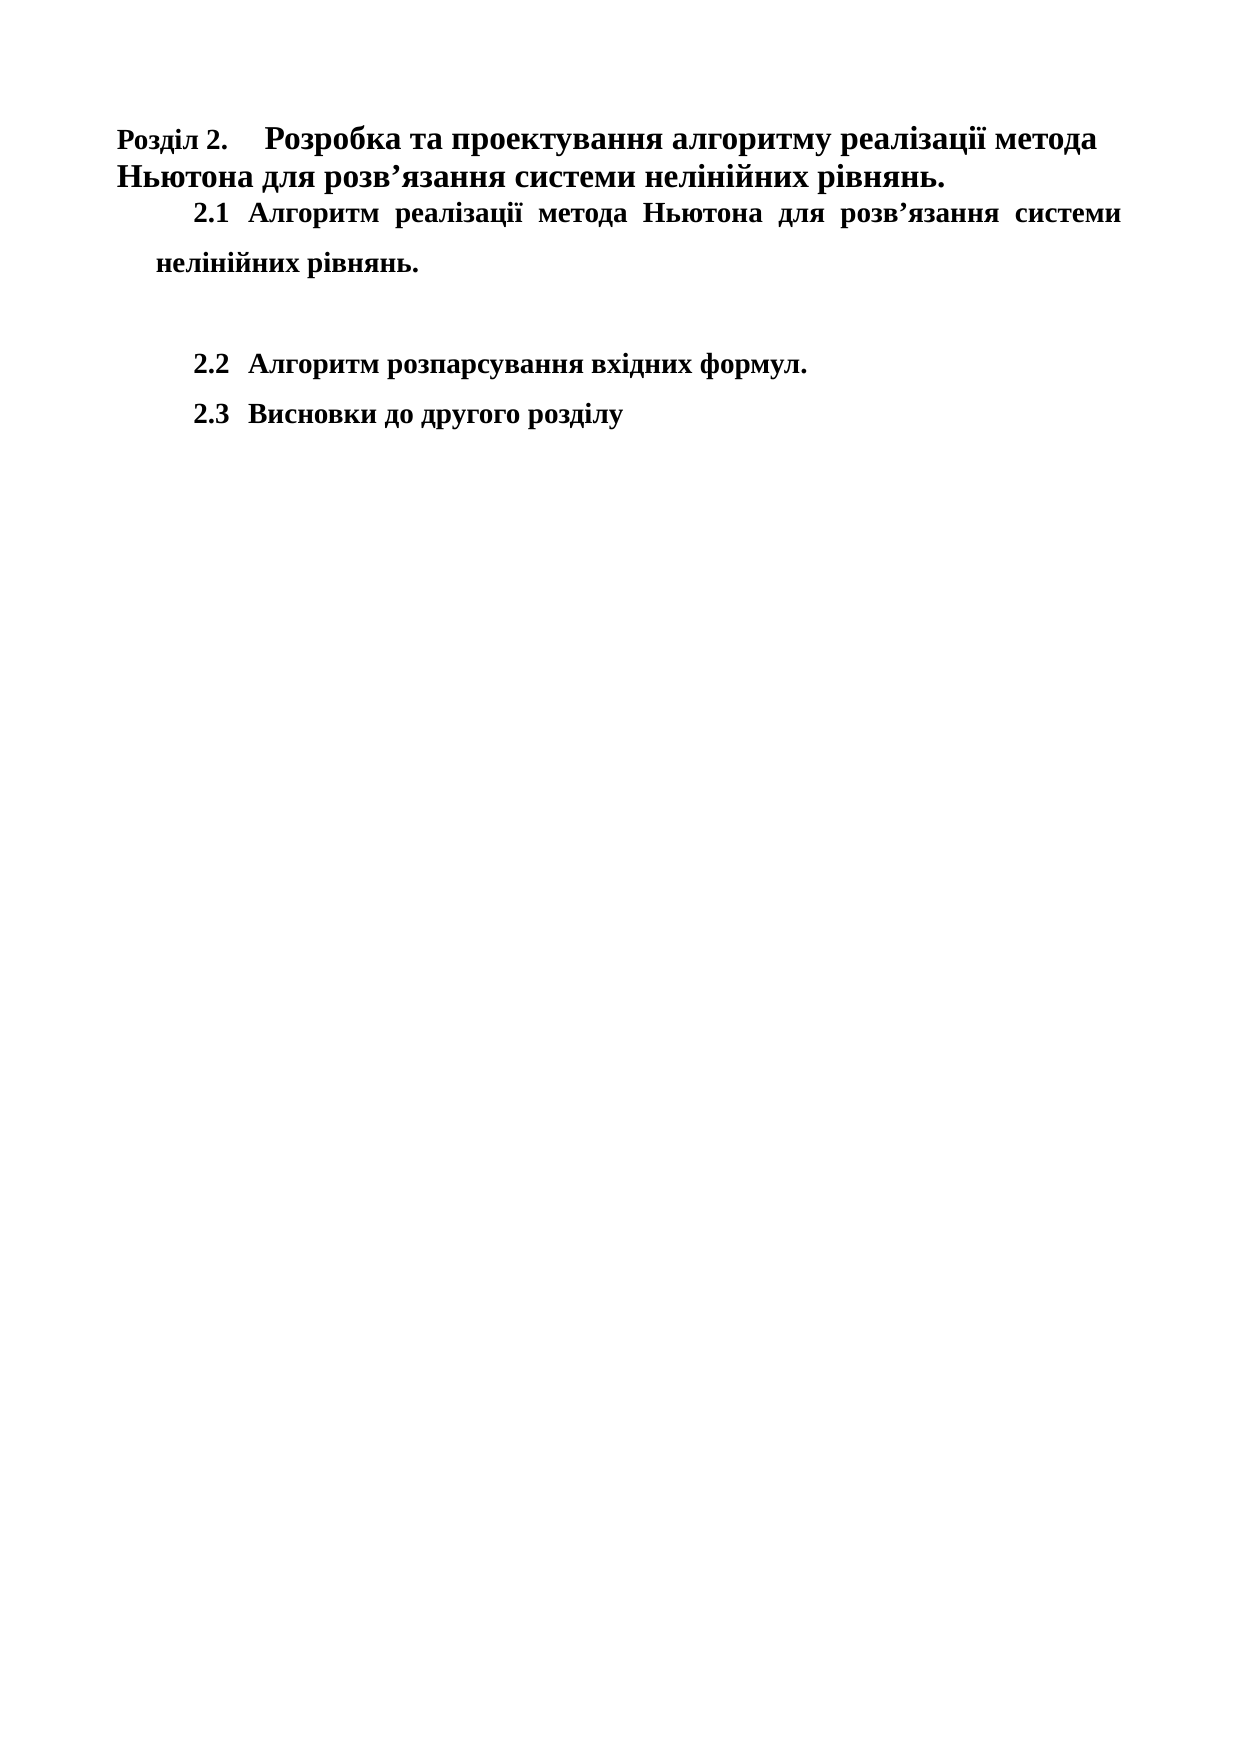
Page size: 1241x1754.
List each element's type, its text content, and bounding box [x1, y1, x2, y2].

subtitle Алгоритм реалізації метода Ньютона для розв’язання системи нелінійних рівнянь. [156, 195, 1122, 279]
subtitle Алгоритм розпарсування вхідних формул. [156, 346, 1122, 379]
subtitle Розробка та проектування алгоритму реалізації метода Ньютона для розв’язання системи нелінійних рівнянь. [117, 118, 1122, 195]
subtitle Висновки до другого розділу [156, 396, 1122, 429]
